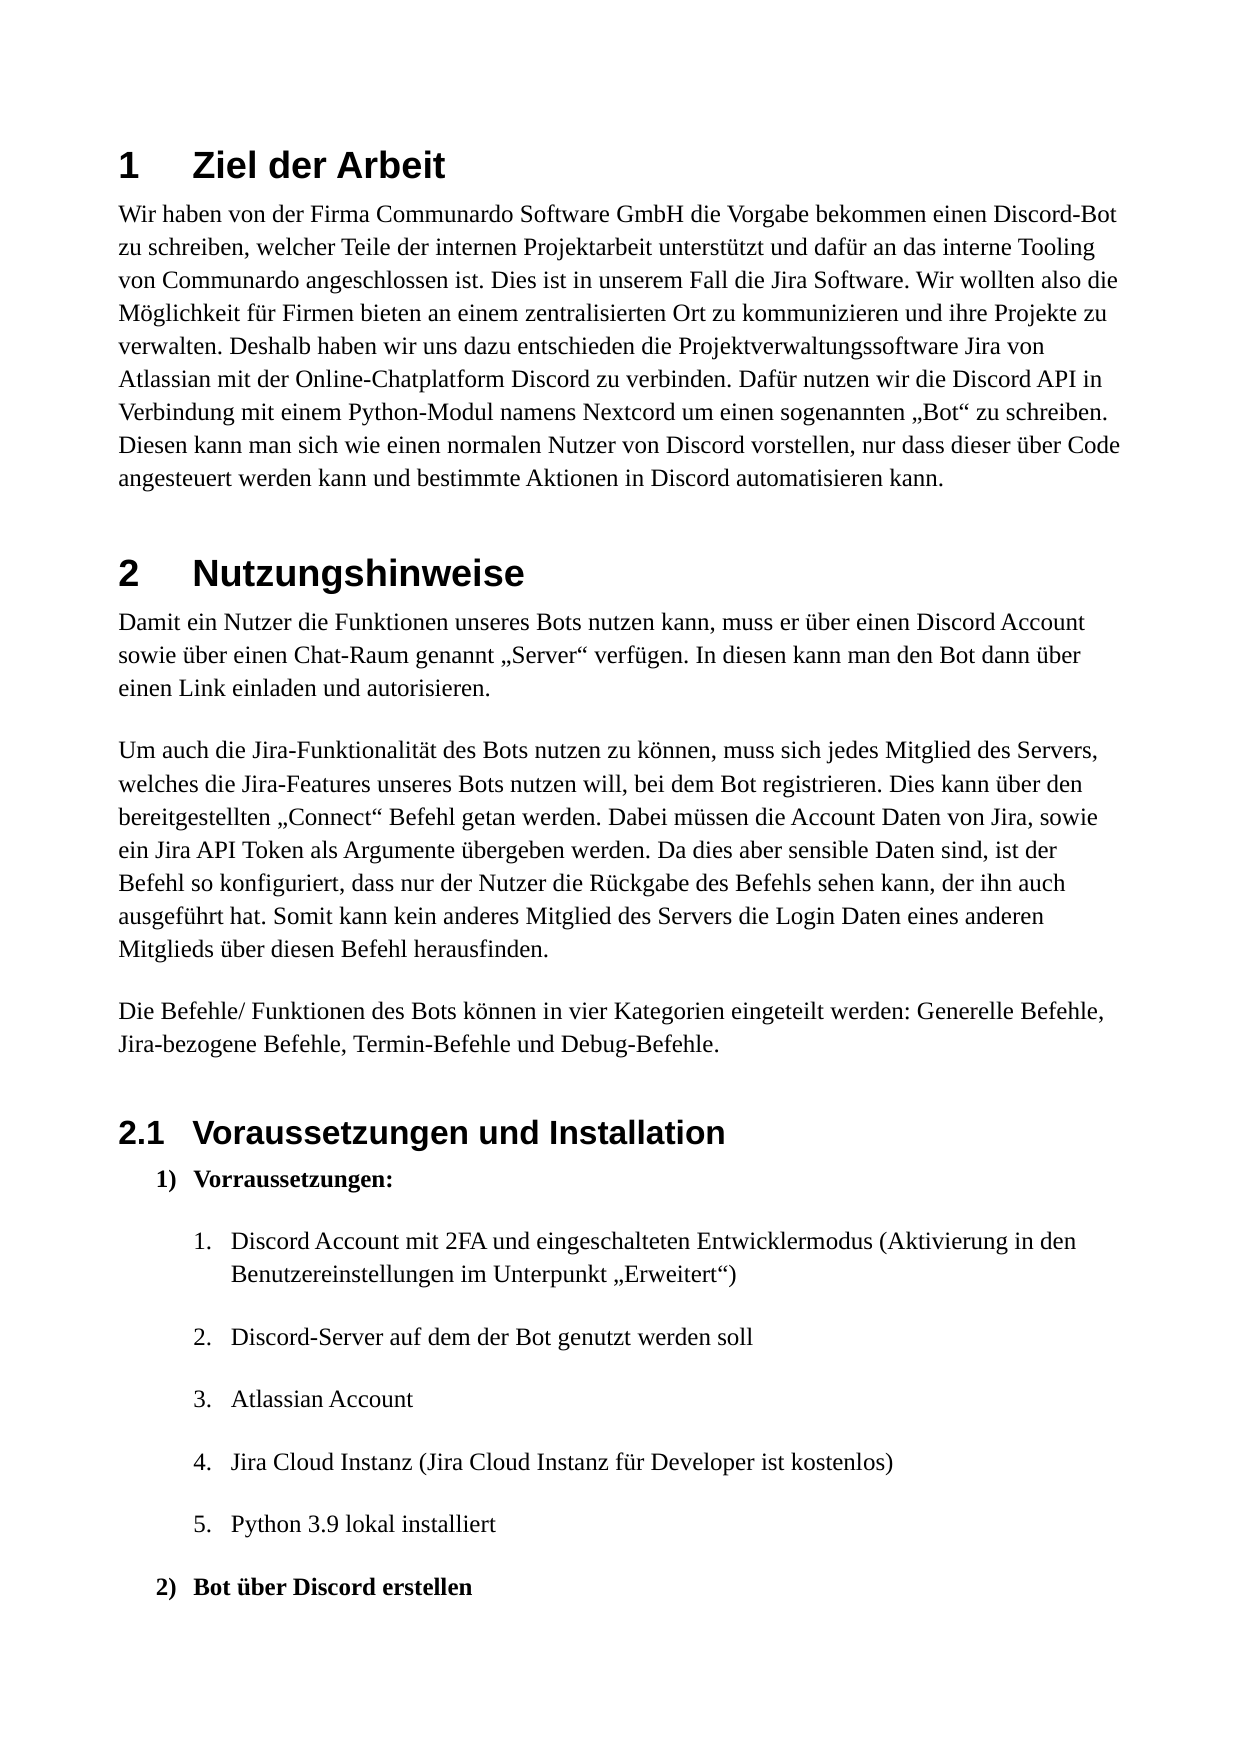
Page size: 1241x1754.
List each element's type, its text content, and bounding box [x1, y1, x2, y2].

text Die Befehle/ Funktionen des Bots können in vier Kategorien eingeteilt werden: Generelle Befehle, Jira-bezogene Befehle, Termin-Befehle und Debug-Befehle. [118, 996, 1122, 1058]
list Python 3.9 lokal installiert [193, 1509, 1122, 1538]
text Um auch die Jira-Funktionalität des Bots nutzen zu können, muss sich jedes Mitglied des Servers, welches die Jira-Features unseres Bots nutzen will, bei dem Bot registrieren. Dies kann über den bereitgestellten „Connect“ Befehl getan werden. Dabei müssen die Account Daten von Jira, sowie ein Jira API Token als Argumente übergeben werden. Da dies aber sensible Daten sind, ist der Befehl so konfiguriert, dass nur der Nutzer die Rückgabe des Befehls sehen kann, der ihn auch ausgeführt hat. Somit kann kein anderes Mitglied des Servers die Login Daten eines anderen Mitglieds über diesen Befehl herausfinden. [118, 736, 1122, 962]
list Discord Account mit 2FA und eingeschalteten Entwicklermodus (Aktivierung in den Benutzereinstellungen im Unterpunkt „Erweitert“) [193, 1226, 1122, 1288]
subtitle Voraussetzungen und Installation [118, 1113, 1122, 1151]
list Jira Cloud Instanz (Jira Cloud Instanz für Developer ist kostenlos) [193, 1447, 1122, 1476]
list Bot über Discord erstellen [156, 1572, 1122, 1601]
list Atlassian Account [193, 1384, 1122, 1413]
list Vorraussetzungen: [156, 1164, 1122, 1192]
subtitle Ziel der Arbeit [118, 143, 1122, 187]
list Discord-Server auf dem der Bot genutzt werden soll [193, 1322, 1122, 1351]
text Damit ein Nutzer die Funktionen unseres Bots nutzen kann, muss er über einen Discord Account sowie über einen Chat-Raum genannt „Server“ verfügen. In diesen kann man den Bot dann über einen Link einladen und autorisieren. [118, 607, 1122, 702]
subtitle Nutzungshinweise [118, 551, 1122, 594]
text Wir haben von der Firma Communardo Software GmbH die Vorgabe bekommen einen Discord-Bot zu schreiben, welcher Teile der internen Projektarbeit unterstützt und dafür an das interne Tooling von Communardo angeschlossen ist. Dies ist in unserem Fall die Jira Software. Wir wollten also die Möglichkeit für Firmen bieten an einem zentralisierten Ort zu kommunizieren und ihre Projekte zu verwalten. Deshalb haben wir uns dazu entschieden die Projektverwaltungssoftware Jira von Atlassian mit der Online-Chatplatform Discord zu verbinden. Dafür nutzen wir die Discord API in Verbindung mit einem Python-Modul namens Nextcord um einen sogenannten „Bot“ zu schreiben. Diesen kann man sich wie einen normalen Nutzer von Discord vorstellen, nur dass dieser über Code angesteuert werden kann und bestimmte Aktionen in Discord automatisieren kann. [118, 199, 1122, 492]
